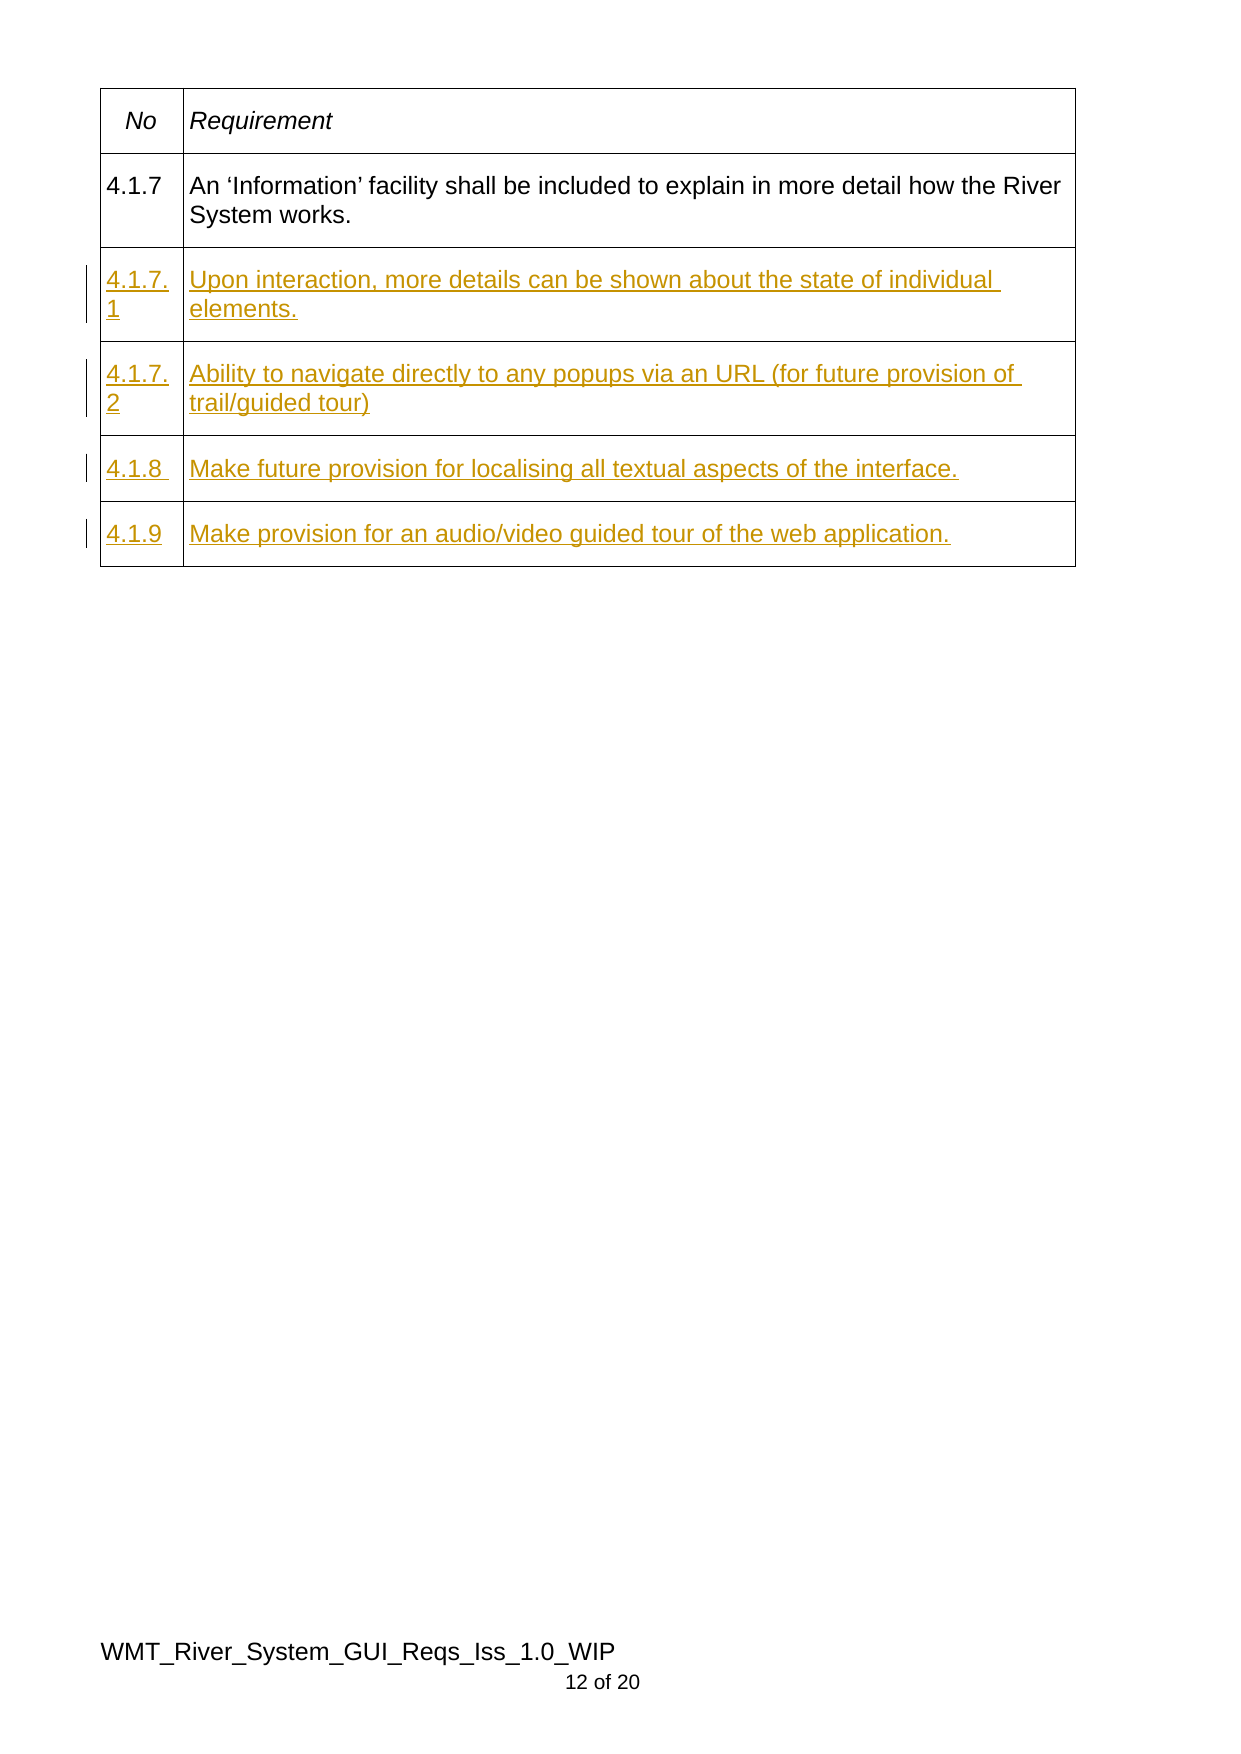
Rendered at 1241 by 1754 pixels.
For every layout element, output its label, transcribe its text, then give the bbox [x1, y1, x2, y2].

table_cell An ‘Information’ facility shall be included to explain in more detail how the River System works. [184, 154, 1075, 247]
table_cell Make future provision for localising all textual aspects of the interface. [184, 436, 1075, 501]
table_cell Upon interaction, more details can be shown about the state of individual elements. [184, 248, 1075, 341]
table_header No [101, 89, 183, 153]
table_cell 4.1.7 [101, 154, 183, 247]
table_cell Make provision for an audio/video guided tour of the web application. [184, 502, 1075, 566]
table_cell 4.1.9 [101, 502, 183, 566]
table_cell 4.1.7.1 [101, 248, 183, 341]
table_cell 4.1.8 [101, 436, 183, 501]
table_cell Ability to navigate directly to any popups via an URL (for future provision of trail/guided tour) [184, 342, 1075, 435]
table_cell 4.1.7.2 [101, 342, 183, 435]
table_header Requirement [184, 89, 1075, 153]
